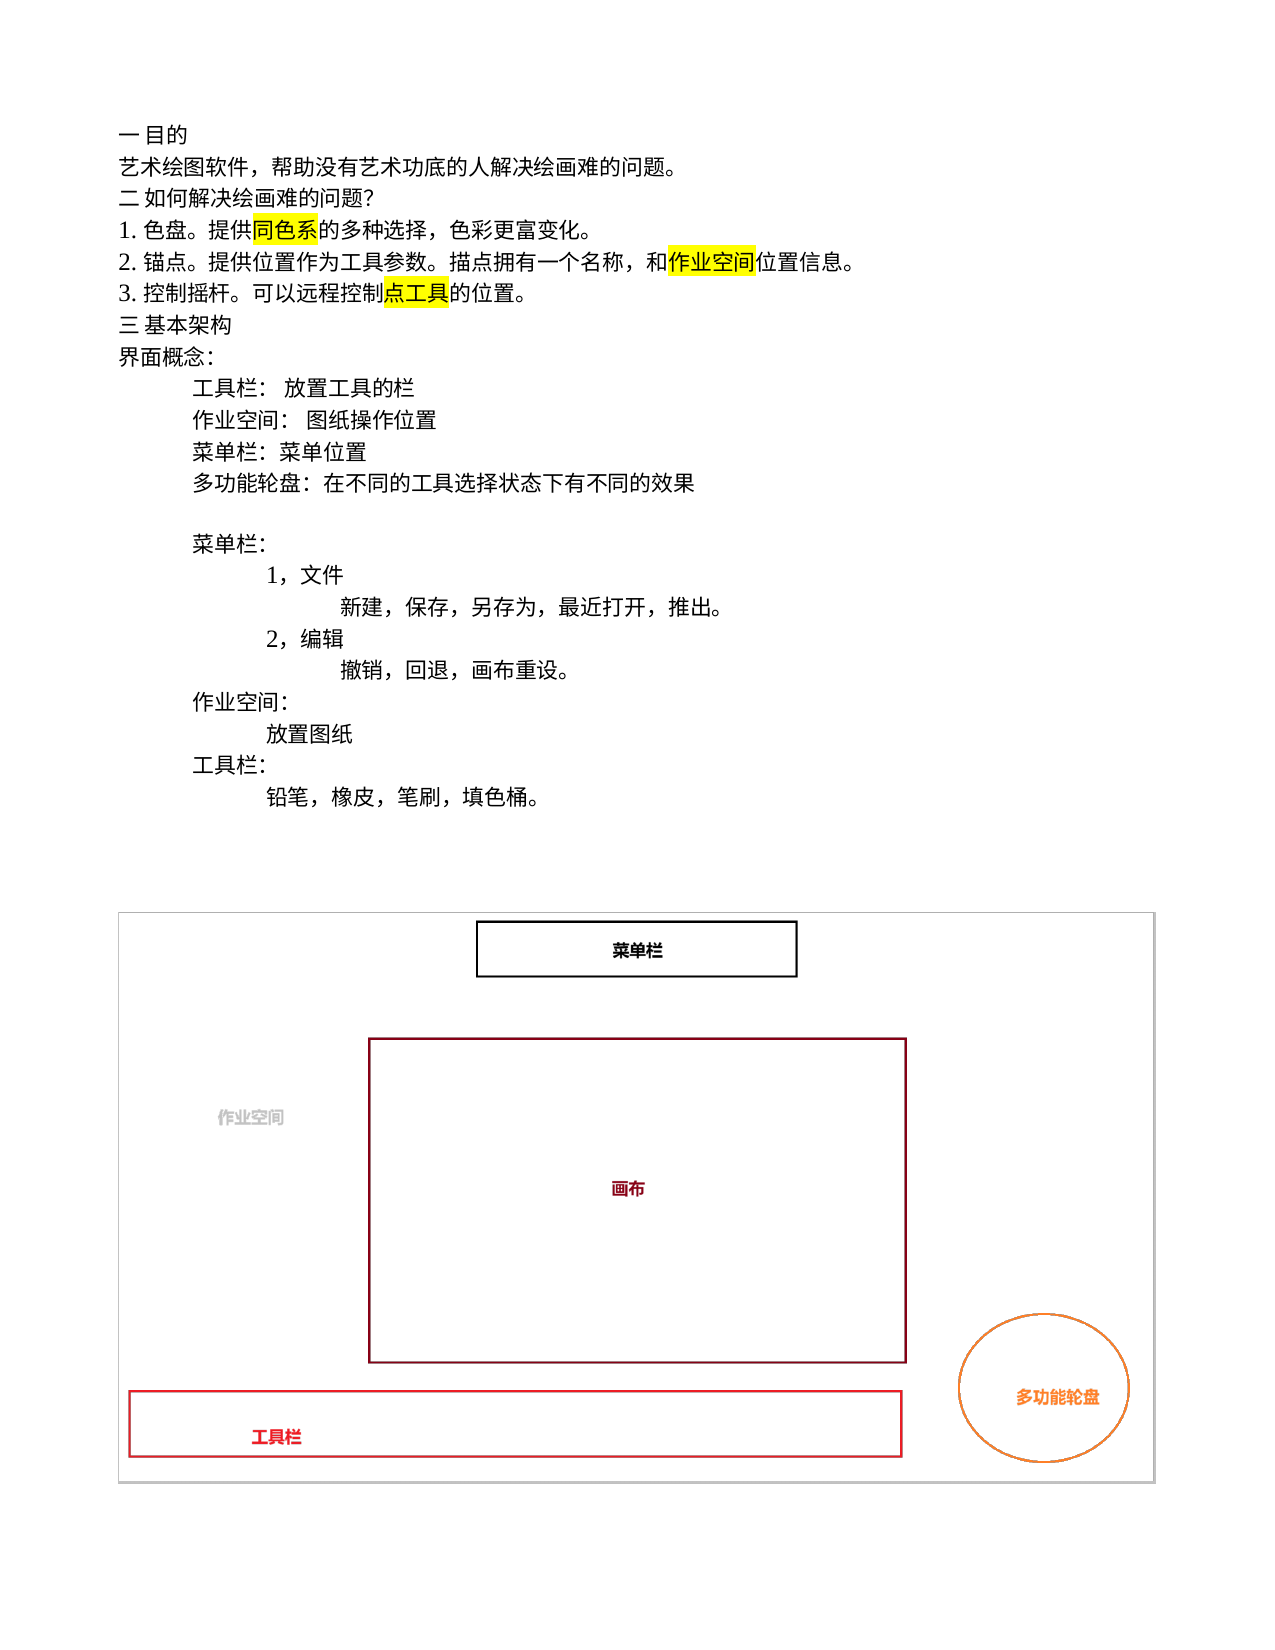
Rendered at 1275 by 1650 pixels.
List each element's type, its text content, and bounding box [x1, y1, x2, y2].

text 2. 锚点。提供位置作为工具参数。描点拥有一个名称，和作业空间位置信息。 [118, 245, 1157, 276]
text 多功能轮盘：在不同的工具选择状态下有不同的效果 [118, 466, 1157, 498]
text 2，编辑 [118, 622, 1157, 653]
text 一 目的 [118, 118, 1157, 150]
text 工具栏： 放置工具的栏 [118, 371, 1157, 403]
text 1，文件 [118, 558, 1157, 590]
text 放置图纸 [118, 717, 1157, 748]
text 撤销，回退，画布重设。 [118, 653, 1157, 685]
text 作业空间： [118, 685, 1157, 717]
text 1. 色盘。提供同色系的多种选择，色彩更富变化。 [118, 213, 1157, 245]
text 铅笔，橡皮，笔刷，填色桶。 [118, 780, 1157, 812]
text 艺术绘图软件，帮助没有艺术功底的人解决绘画难的问题。 [118, 150, 1157, 181]
text 界面概念： [118, 340, 1157, 371]
picture [118, 912, 1157, 1484]
text 二 如何解决绘画难的问题？ [118, 181, 1157, 213]
text 作业空间： 图纸操作位置 [118, 403, 1157, 435]
text 菜单栏： [118, 527, 1157, 558]
text 3. 控制摇杆。可以远程控制点工具的位置。 [118, 276, 1157, 308]
text 菜单栏：菜单位置 [118, 435, 1157, 466]
text 新建，保存，另存为，最近打开，推出。 [118, 590, 1157, 622]
text 三 基本架构 [118, 308, 1157, 340]
text 工具栏： [118, 748, 1157, 780]
